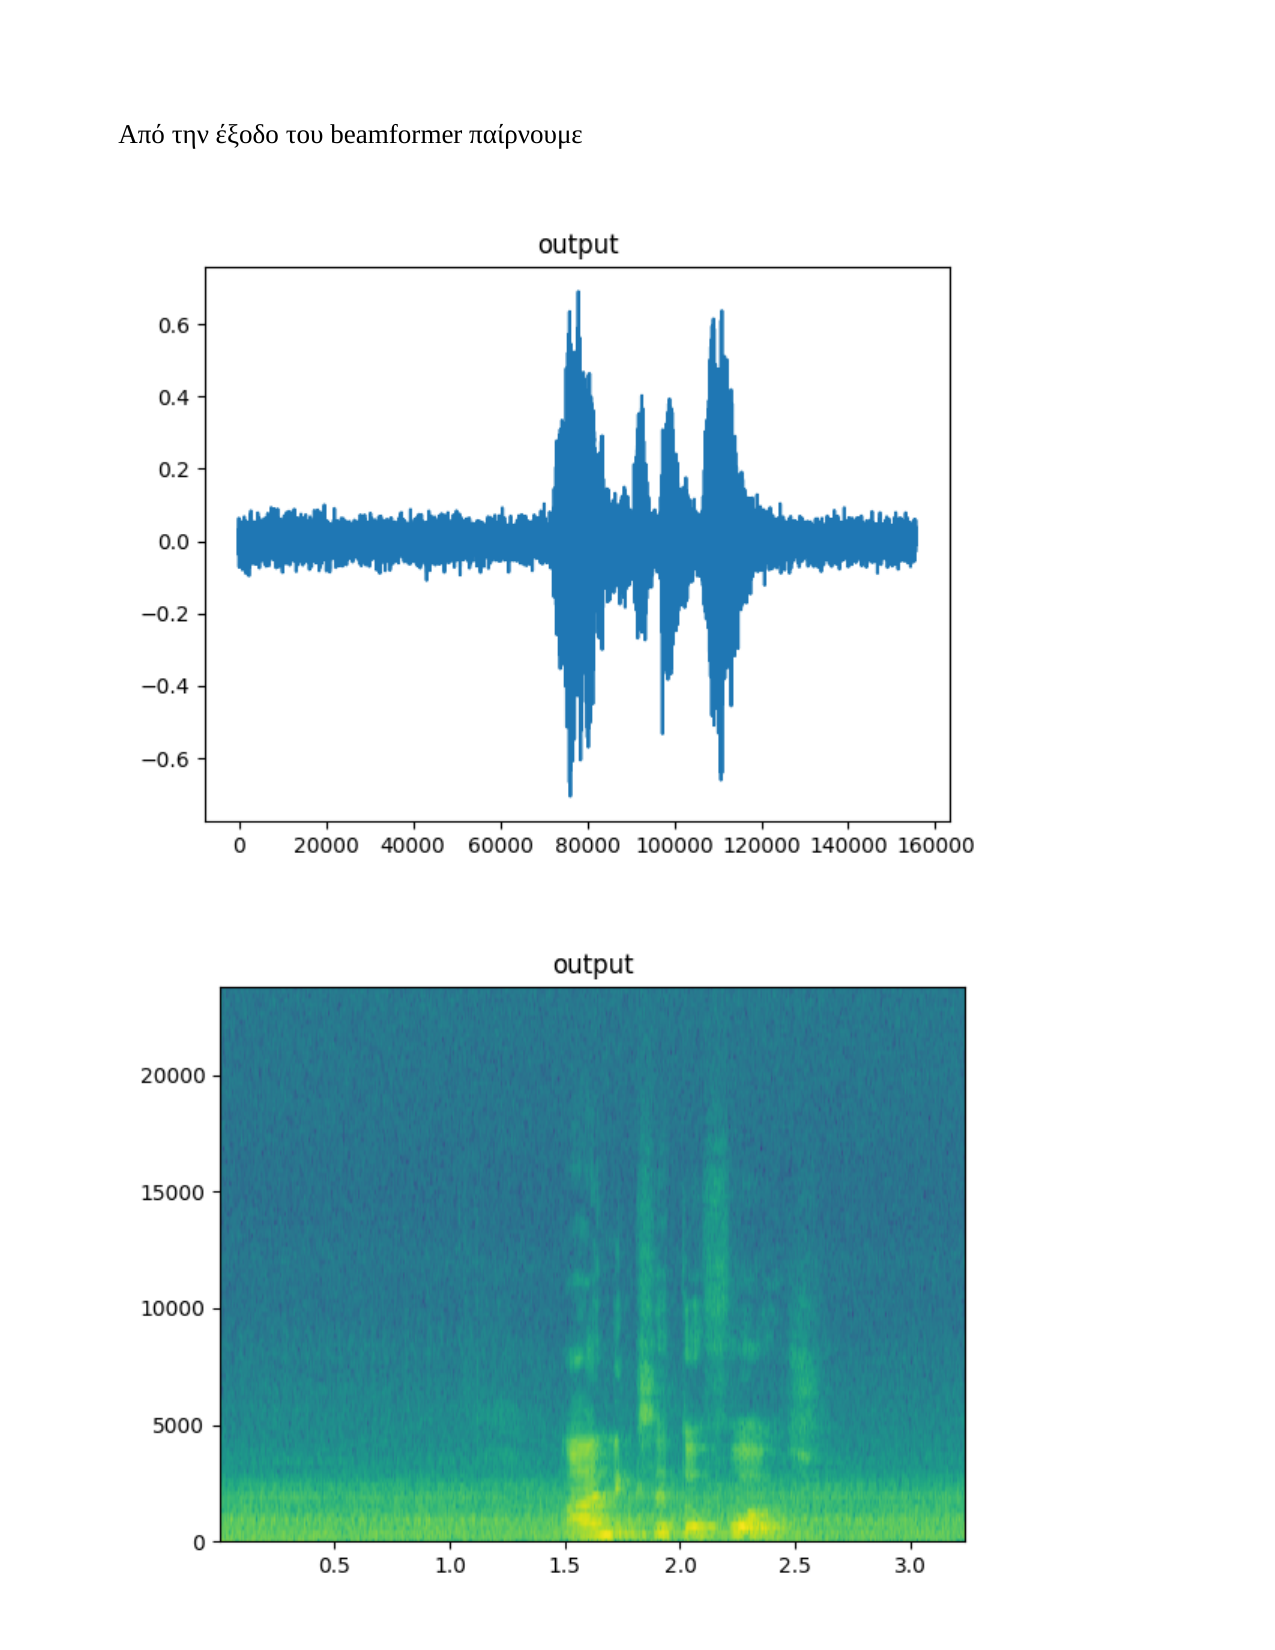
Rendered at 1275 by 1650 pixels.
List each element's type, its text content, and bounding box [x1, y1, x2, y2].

picture [85, 180, 1061, 1621]
text Από την έξοδο του beamformer παίρνουμε [118, 118, 1157, 149]
